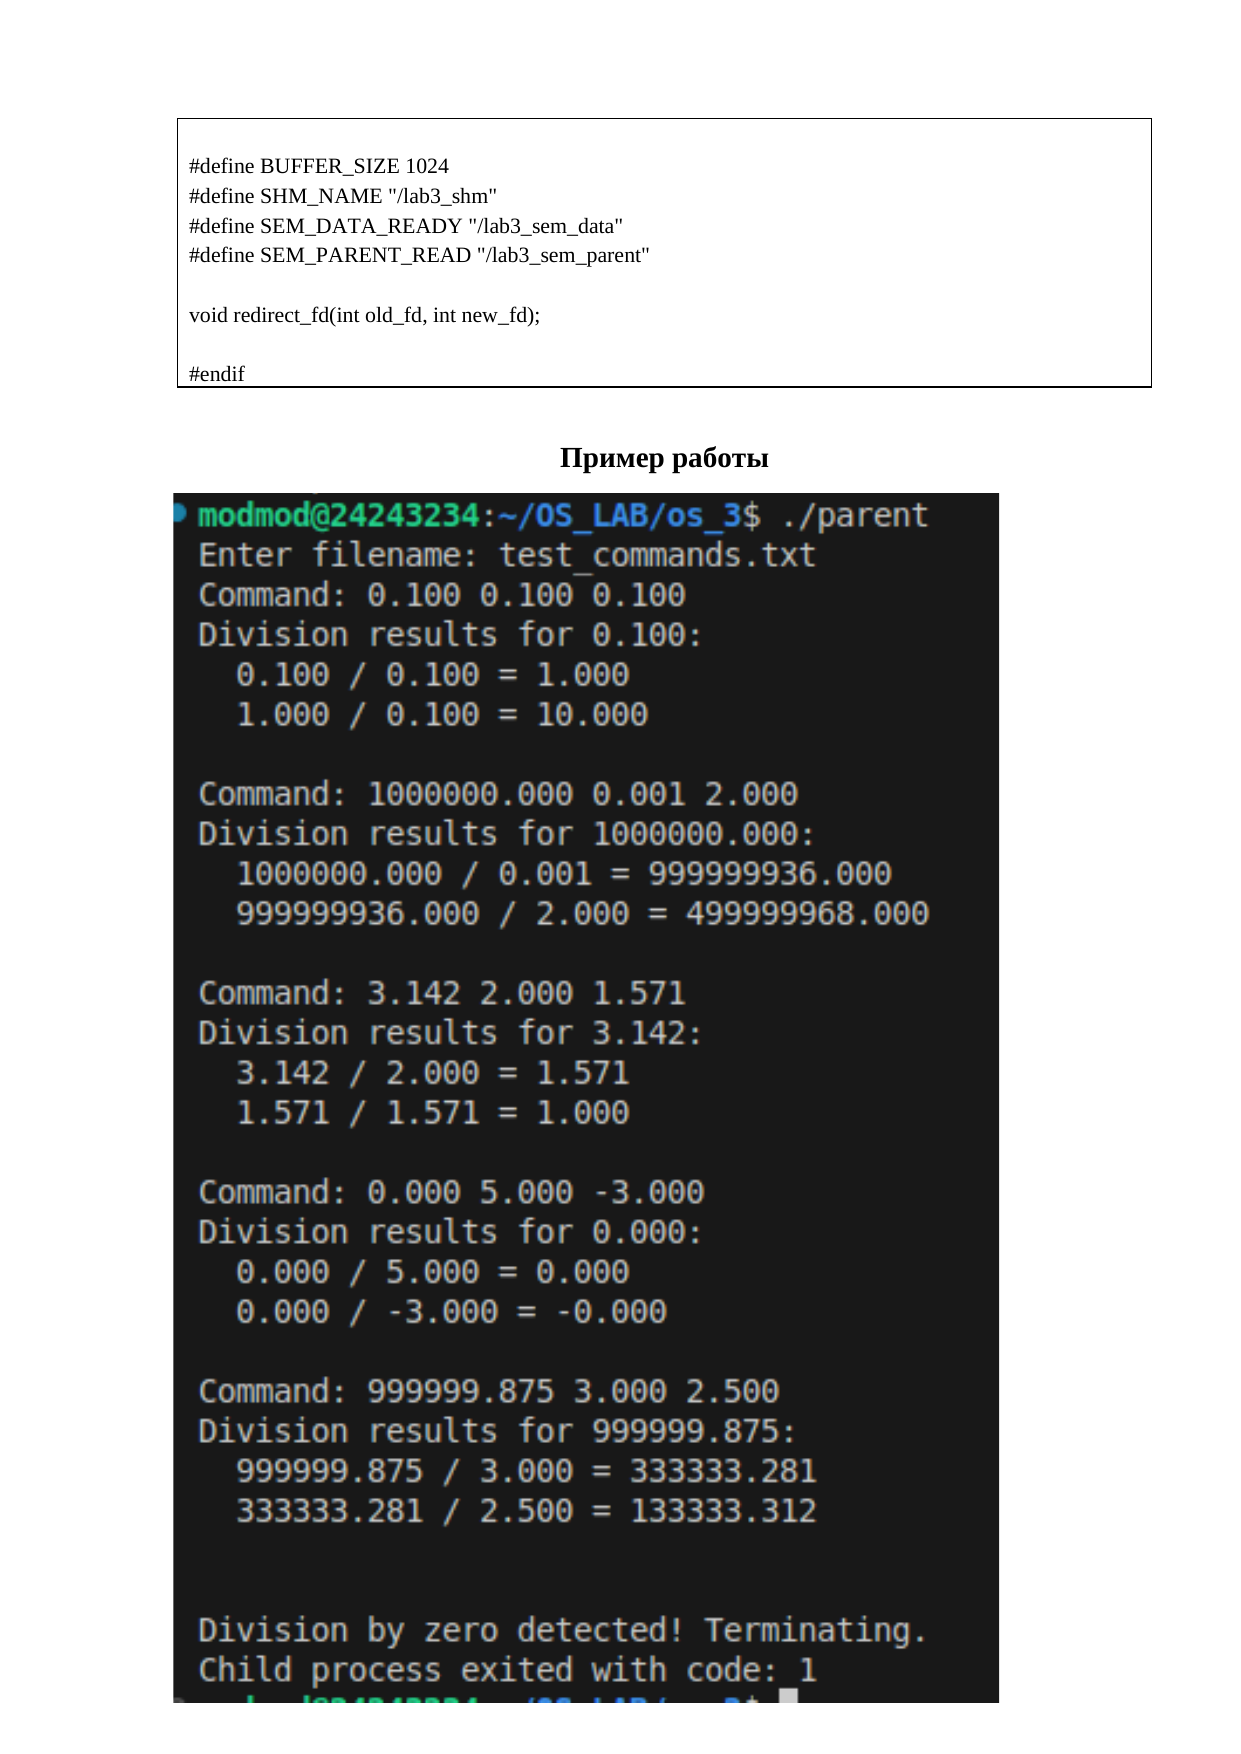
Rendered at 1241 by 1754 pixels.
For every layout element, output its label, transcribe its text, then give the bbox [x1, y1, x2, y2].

picture [173, 493, 1000, 1703]
text Пример работы [177, 440, 1152, 474]
